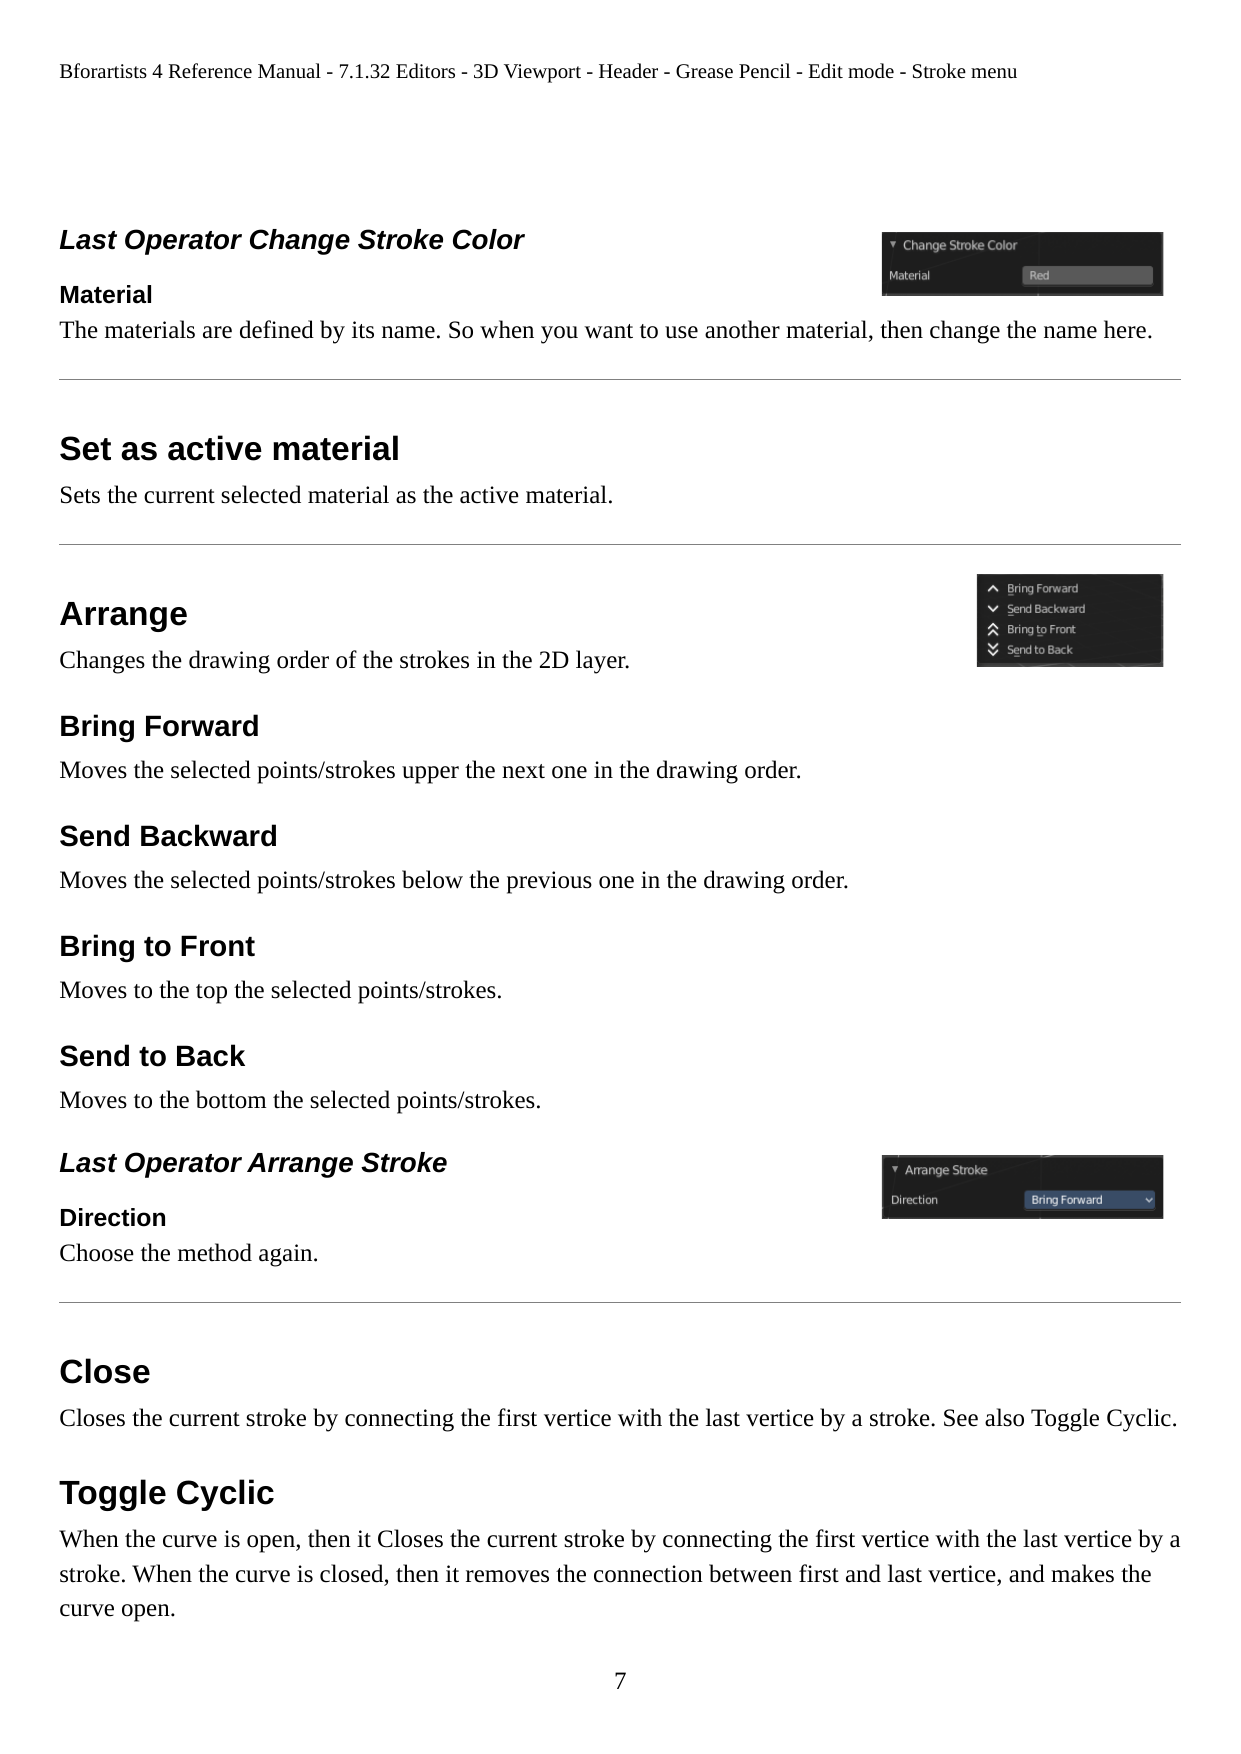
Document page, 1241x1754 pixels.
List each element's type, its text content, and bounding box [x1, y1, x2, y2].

picture [881, 1155, 1164, 1219]
subtitle Bring to Front [59, 929, 1181, 962]
subtitle Toggle Cyclic [59, 1473, 1181, 1512]
subtitle Arrange [59, 594, 976, 633]
text Closes the current stroke by connecting the first vertice with the last vertice by a stroke. See also Toggle Cyclic. [59, 1403, 1181, 1432]
picture [881, 232, 1164, 296]
picture [976, 574, 1164, 667]
subtitle Close [59, 1352, 1181, 1391]
text Changes the drawing order of the strokes in the 2D layer. [59, 645, 1181, 674]
text When the curve is open, then it Closes the current stroke by connecting the first vertice with the last vertice by a stroke. When the curve is closed, then it removes the connection between first and last vertice, and makes the curve open. [59, 1524, 1181, 1622]
text The materials are defined by its name. So when you want to use another material, then change the name here. [59, 315, 1181, 344]
subtitle Direction [59, 1203, 1181, 1232]
subtitle Send Backward [59, 819, 1181, 853]
text Moves the selected points/strokes below the previous one in the drawing order. [59, 865, 1181, 894]
text Sets the current selected material as the active material. [59, 480, 1181, 509]
subtitle Last Operator Arrange Stroke [59, 1146, 1181, 1178]
subtitle Last Operator Change Stroke Color [59, 223, 1181, 255]
text Moves the selected points/strokes upper the next one in the drawing order. [59, 755, 1181, 784]
subtitle Bring Forward [59, 709, 1181, 743]
subtitle [1164, 594, 1181, 633]
text Moves to the bottom the selected points/strokes. [59, 1085, 1181, 1114]
subtitle Send to Back [59, 1039, 1181, 1072]
text Moves to the top the selected points/strokes. [59, 975, 1181, 1004]
subtitle Material [59, 280, 1181, 309]
subtitle Set as active material [59, 429, 1181, 468]
text Choose the method again. [59, 1238, 1181, 1267]
